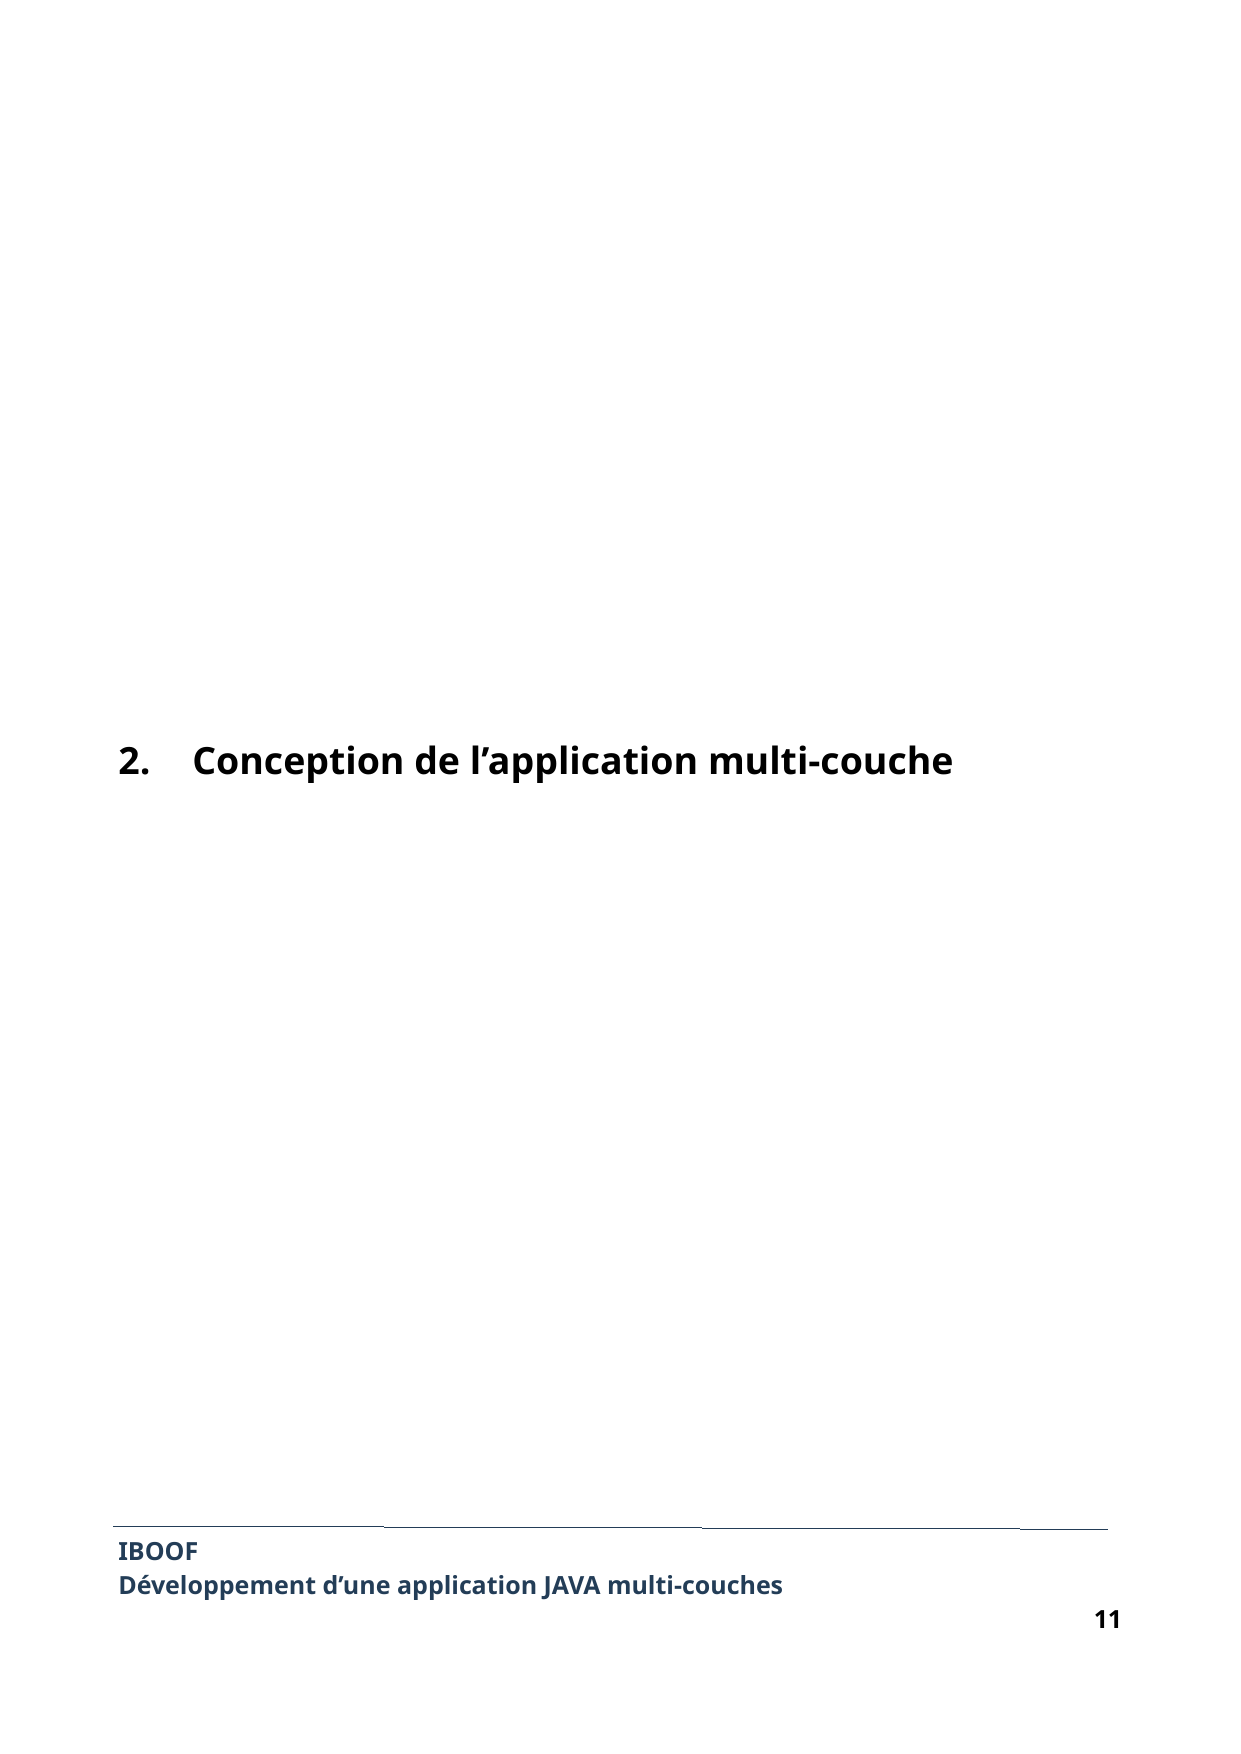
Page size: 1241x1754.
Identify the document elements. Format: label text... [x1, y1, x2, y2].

subtitle Conception de l’application multi-couche [118, 734, 1122, 785]
